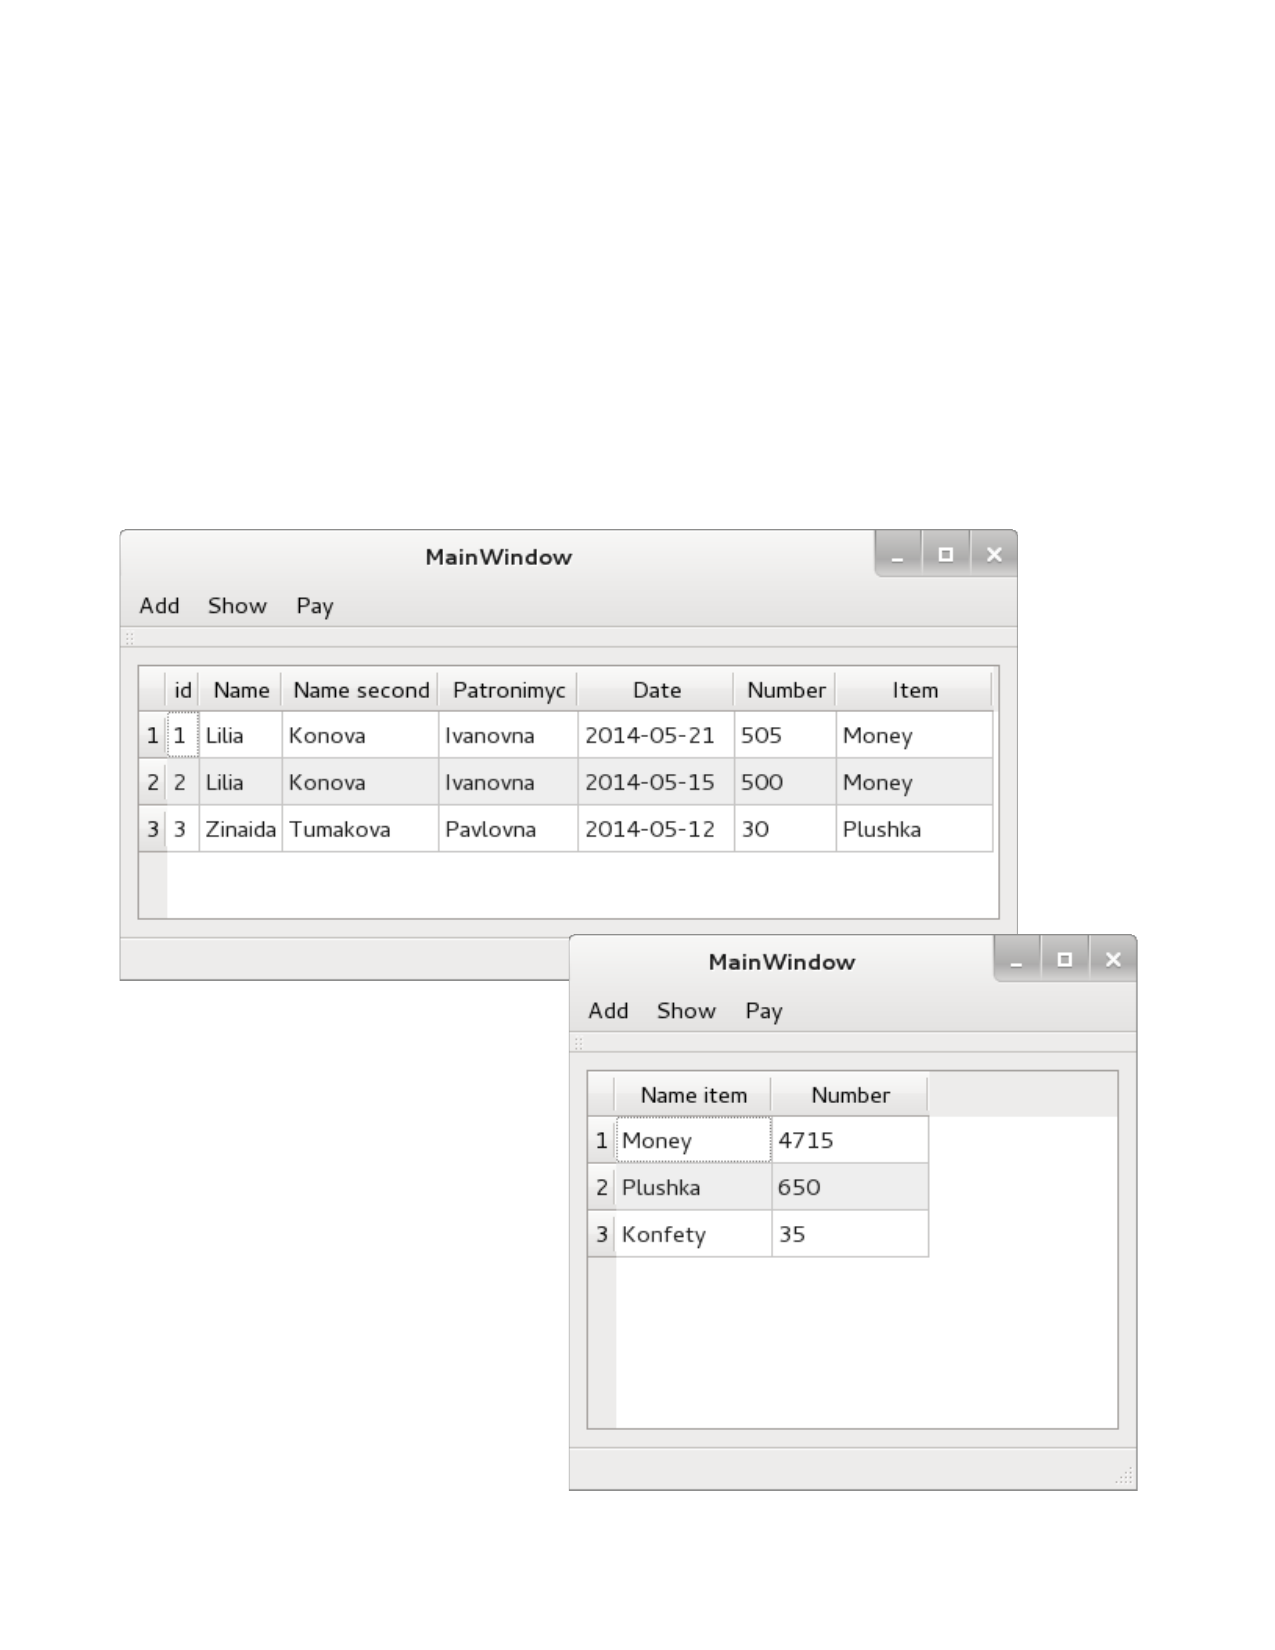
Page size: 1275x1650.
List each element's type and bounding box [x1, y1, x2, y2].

picture [119, 529, 1138, 1491]
